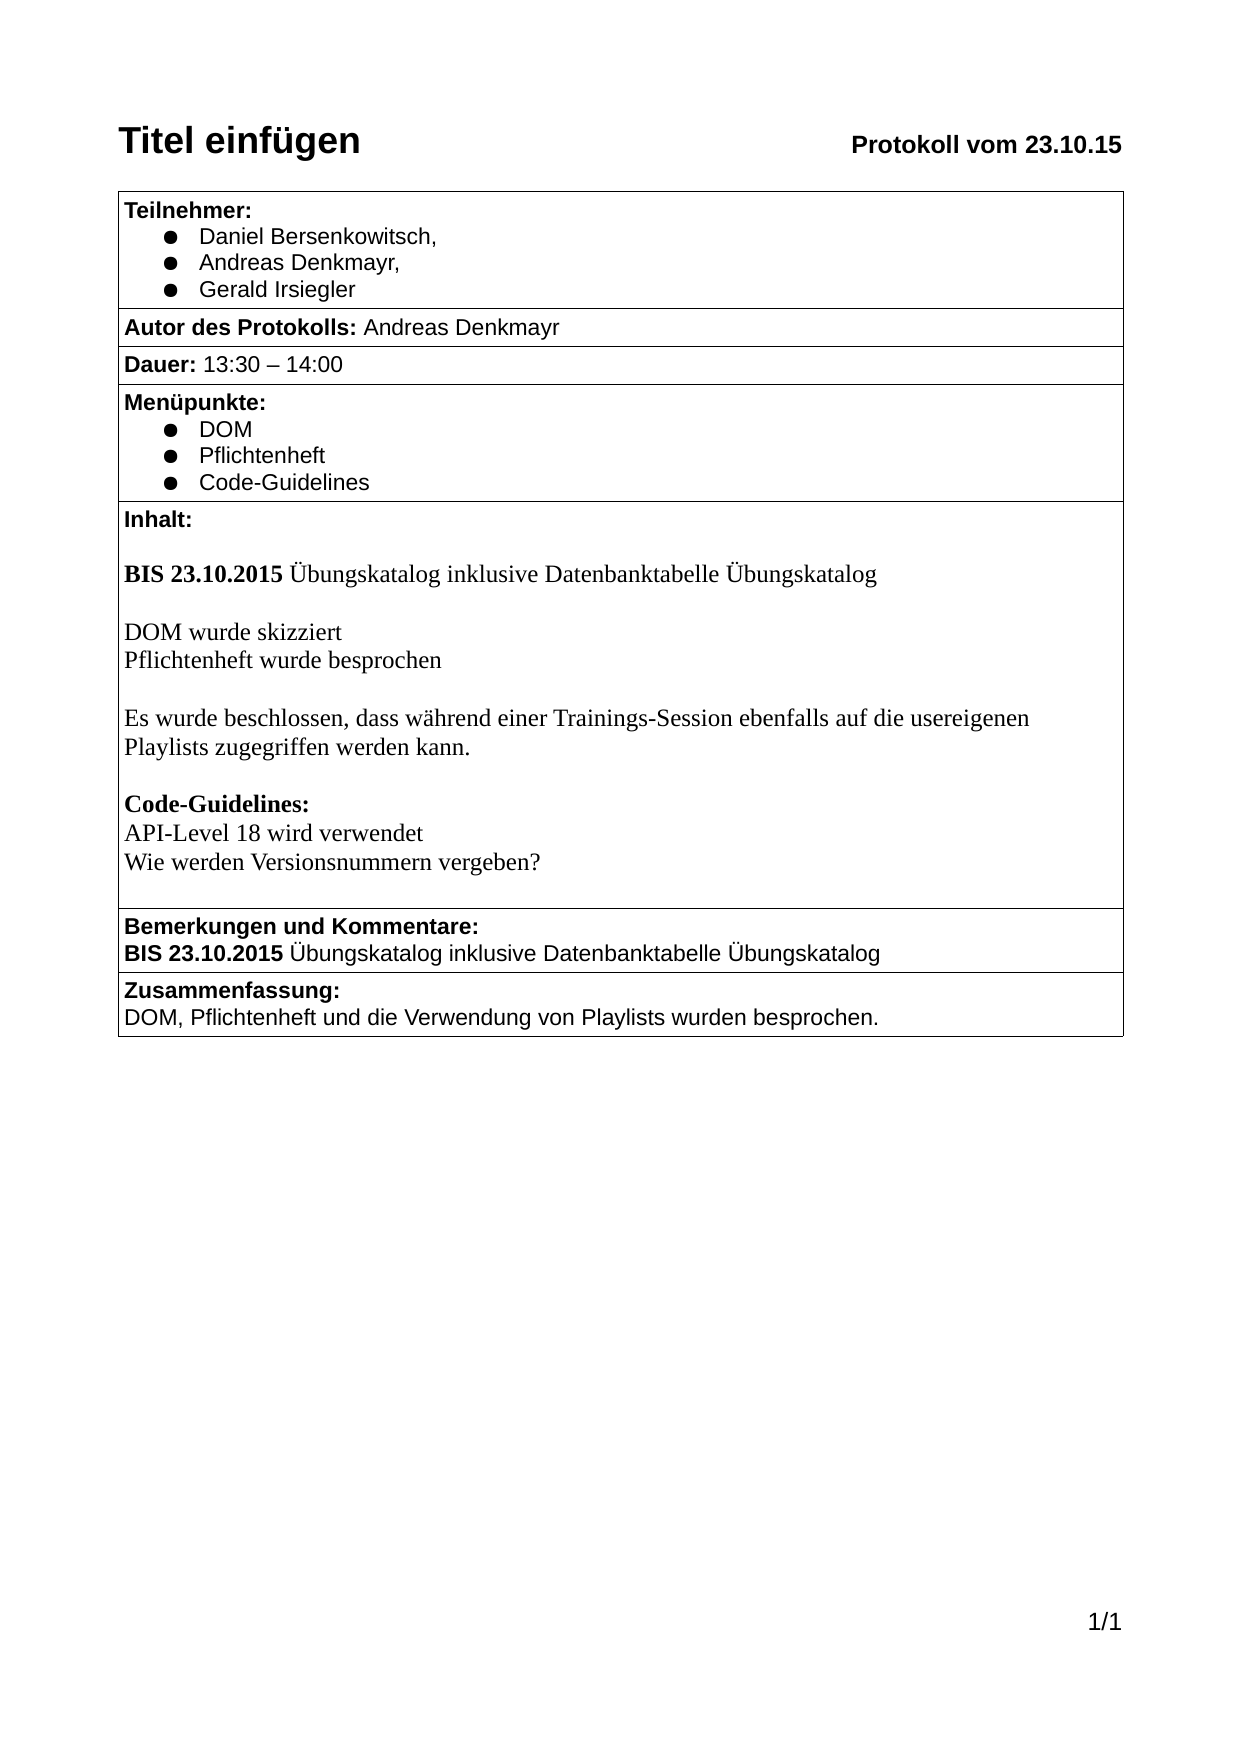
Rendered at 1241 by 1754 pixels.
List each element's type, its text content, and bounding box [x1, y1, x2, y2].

table_cell Autor des Protokolls: Andreas Denkmayr [119, 309, 1123, 346]
table_cell Bemerkungen und Kommentare: BIS 23.10.2015 Übungskatalog inklusive Datenbanktabelle Übungskatalog [119, 909, 1123, 972]
table_cell Zusammenfassung: DOM, Pflichtenheft und die Verwendung von Playlists wurden besprochen. [119, 973, 1123, 1036]
table_cell Menüpunkte: DOM Pflichtenheft Code-Guidelines [119, 385, 1123, 501]
table_header Teilnehmer: Daniel Bersenkowitsch, Andreas Denkmayr, Gerald Irsiegler [119, 192, 1123, 308]
table_cell Inhalt: BIS 23.10.2015 Übungskatalog inklusive Datenbanktabelle Übungskatalog DOM wurde skizziert Pflichtenheft wurde besprochen Es wurde beschlossen, dass während einer Trainings-Session ebenfalls auf die usereigenen Playlists zugegriffen werden kann. Code-Guidelines: API-Level 18 wird verwendet Wie werden Versionsnummern vergeben? [119, 502, 1123, 907]
table_cell Dauer: 13:30 – 14:00 [119, 347, 1123, 383]
